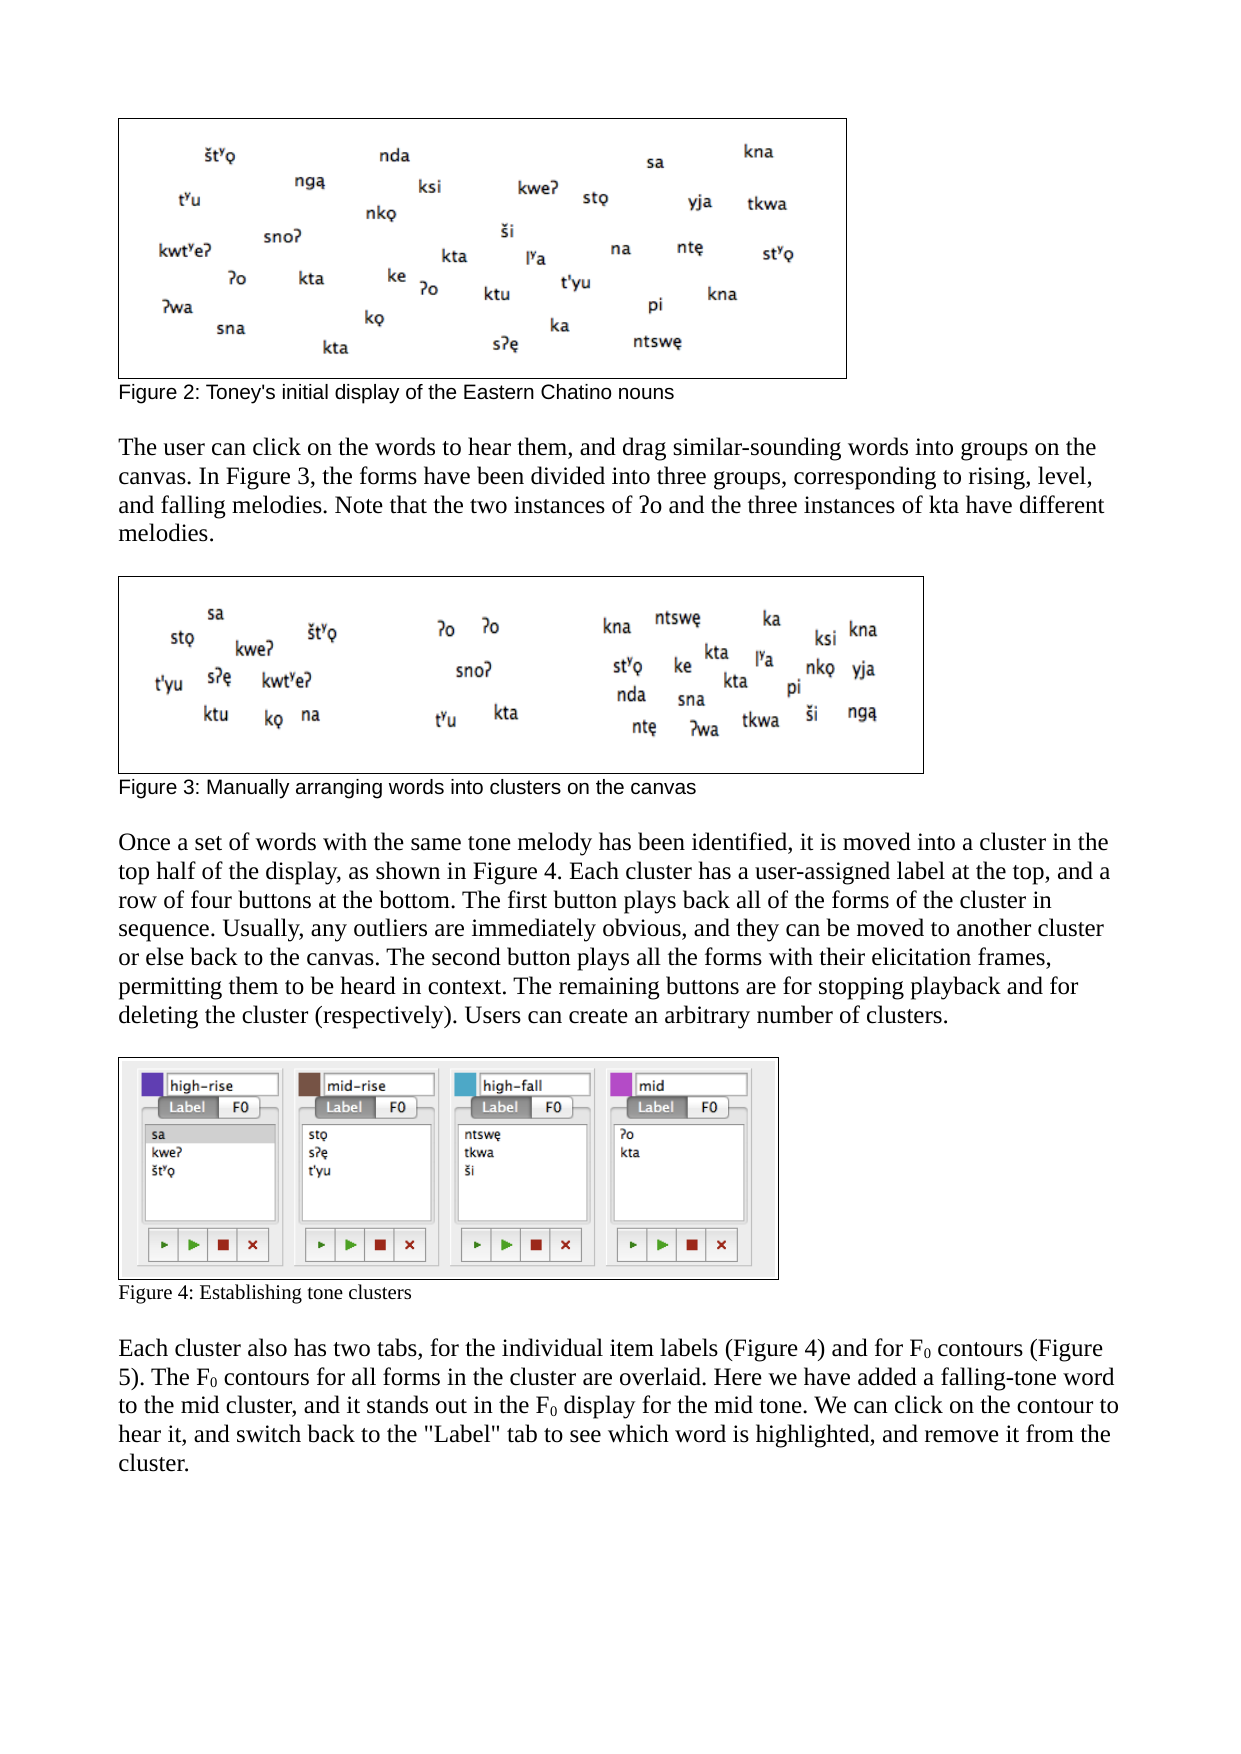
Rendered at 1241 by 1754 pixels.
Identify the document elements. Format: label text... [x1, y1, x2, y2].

picture [122, 580, 921, 771]
text Once a set of words with the same tone melody has been identified, it is moved into a cluster in the top half of the display, as shown in Figure 4. Each cluster has a user-assigned label at the top, and a row of four buttons at the bottom. The first button plays back all of the forms of the cluster in sequence. Usually, any outliers are immediately obvious, and they can be moved to another cluster or else back to the canvas. The second button plays all the forms with their elicitation frames, permitting them to be heard in context. The remaining buttons are for stopping playback and for deleting the cluster (respectively). Users can create an arbitrary number of clusters. [118, 827, 1122, 1028]
text Each cluster also has two tabs, for the individual item labels (Figure 4) and for F0 contours (Figure 5). The F0 contours for all forms in the cluster are overlaid. Here we have added a falling-tone word to the mid cluster, and it stands out in the F0 display for the mid tone. We can click on the contour to hear it, and switch back to the "Label" tab to see which word is highlighted, and remove it from the cluster. [118, 1333, 1122, 1477]
picture [122, 1061, 775, 1277]
text Figure 2: Toney's initial display of the Eastern Chatino nouns [118, 118, 1122, 403]
text The user can click on the words to hear them, and drag similar-sounding words into groups on the canvas. In Figure 3, the forms have been divided into three groups, corresponding to rising, level, and falling melodies. Note that the two instances of ʔo and the three instances of kta have different melodies. [118, 432, 1122, 547]
text Figure 3: Manually arranging words into clusters on the canvas [118, 576, 1122, 798]
text Figure 4: Establishing tone clusters [118, 1057, 1122, 1304]
picture [122, 122, 843, 376]
